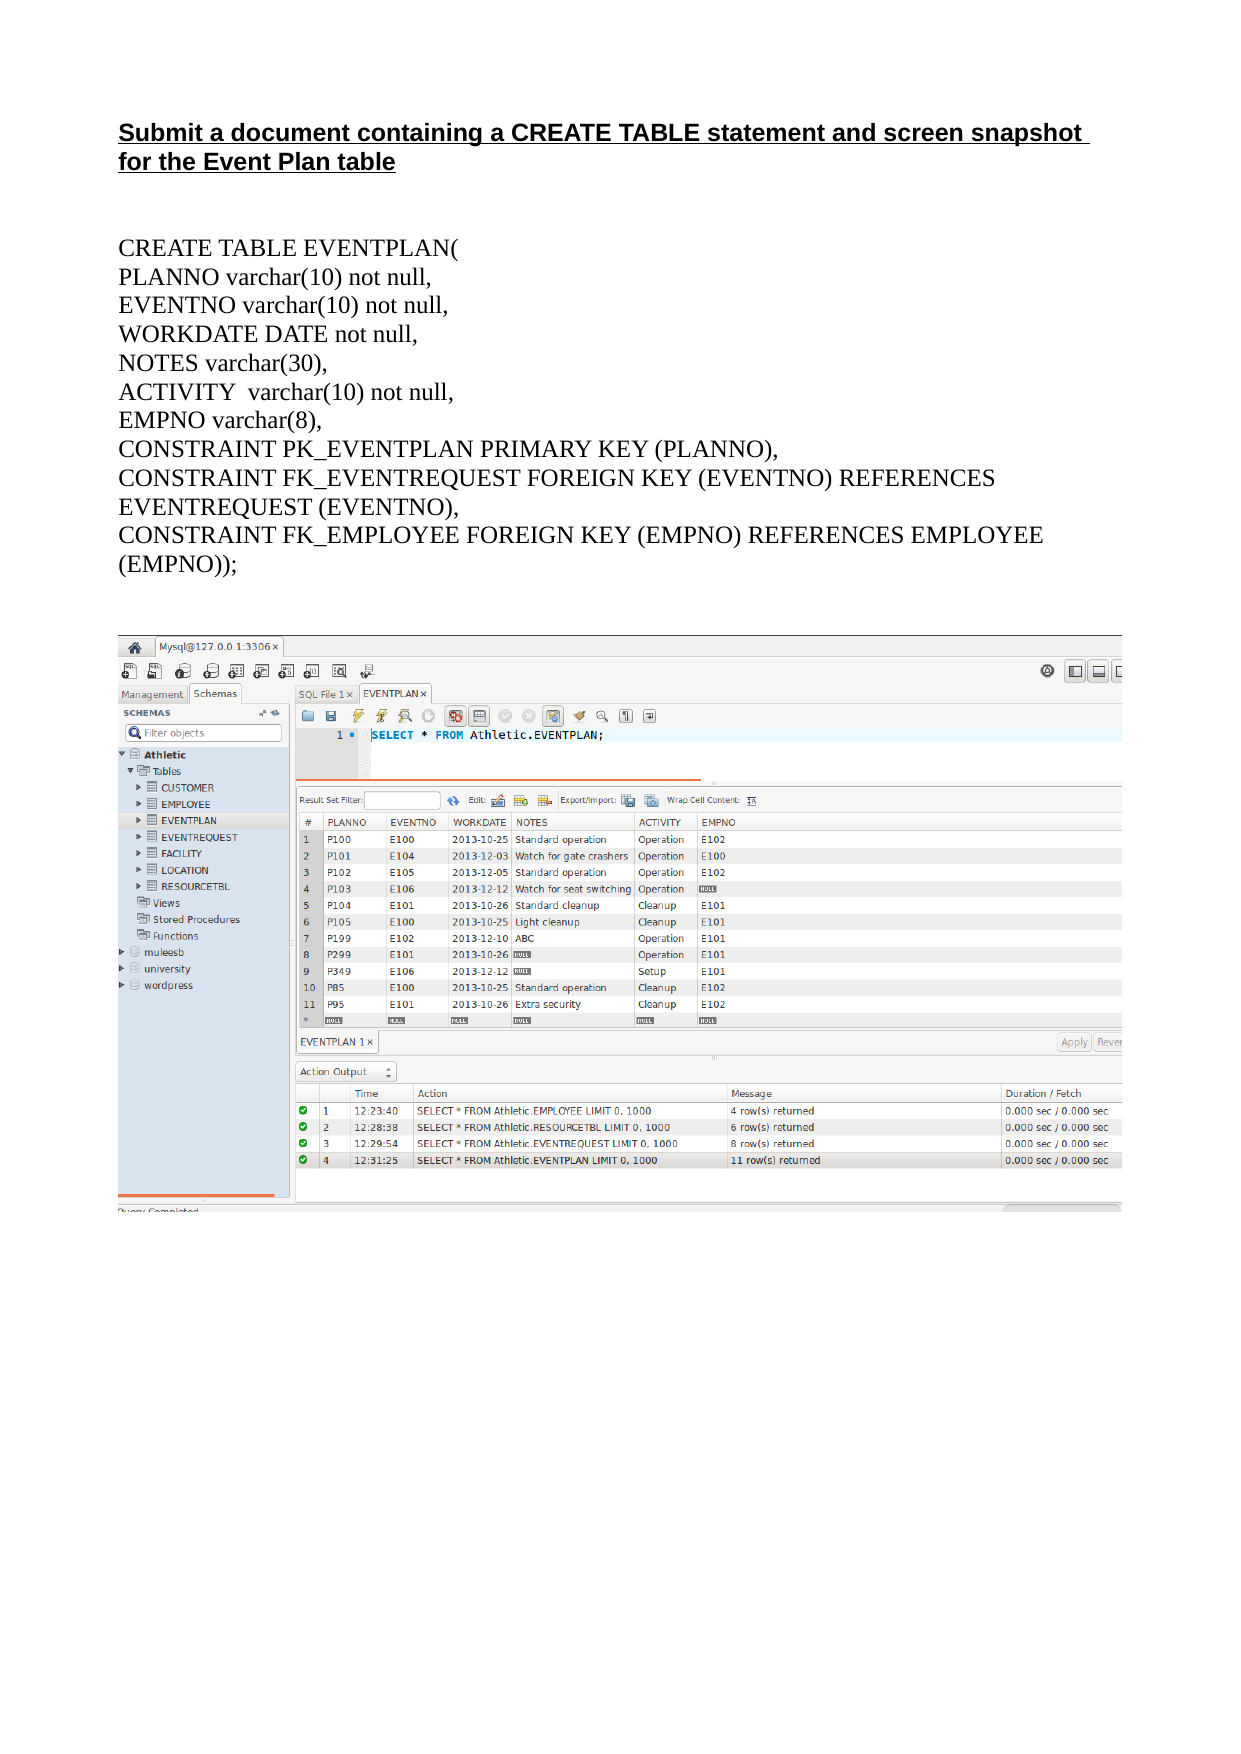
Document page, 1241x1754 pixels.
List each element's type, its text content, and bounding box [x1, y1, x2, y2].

text CREATE TABLE EVENTPLAN( [118, 233, 1122, 262]
text EMPNO varchar(8), [118, 406, 1122, 434]
picture [118, 635, 1123, 1212]
text Submit a document containing a CREATE TABLE statement and screen snapshot for the Event Plan table [118, 118, 1122, 176]
text EVENTNO varchar(10) not null, [118, 291, 1122, 319]
text ACTIVITY varchar(10) not null, [118, 377, 1122, 406]
text CONSTRAINT PK_EVENTPLAN PRIMARY KEY (PLANNO), [118, 434, 1122, 463]
text CONSTRAINT FK_EMPLOYEE FOREIGN KEY (EMPNO) REFERENCES EMPLOYEE (EMPNO)); [118, 521, 1122, 578]
text PLANNO varchar(10) not null, [118, 262, 1122, 291]
text NOTES varchar(30), [118, 348, 1122, 377]
text CONSTRAINT FK_EVENTREQUEST FOREIGN KEY (EVENTNO) REFERENCES EVENTREQUEST (EVENTNO), [118, 463, 1122, 521]
text WORKDATE DATE not null, [118, 319, 1122, 348]
